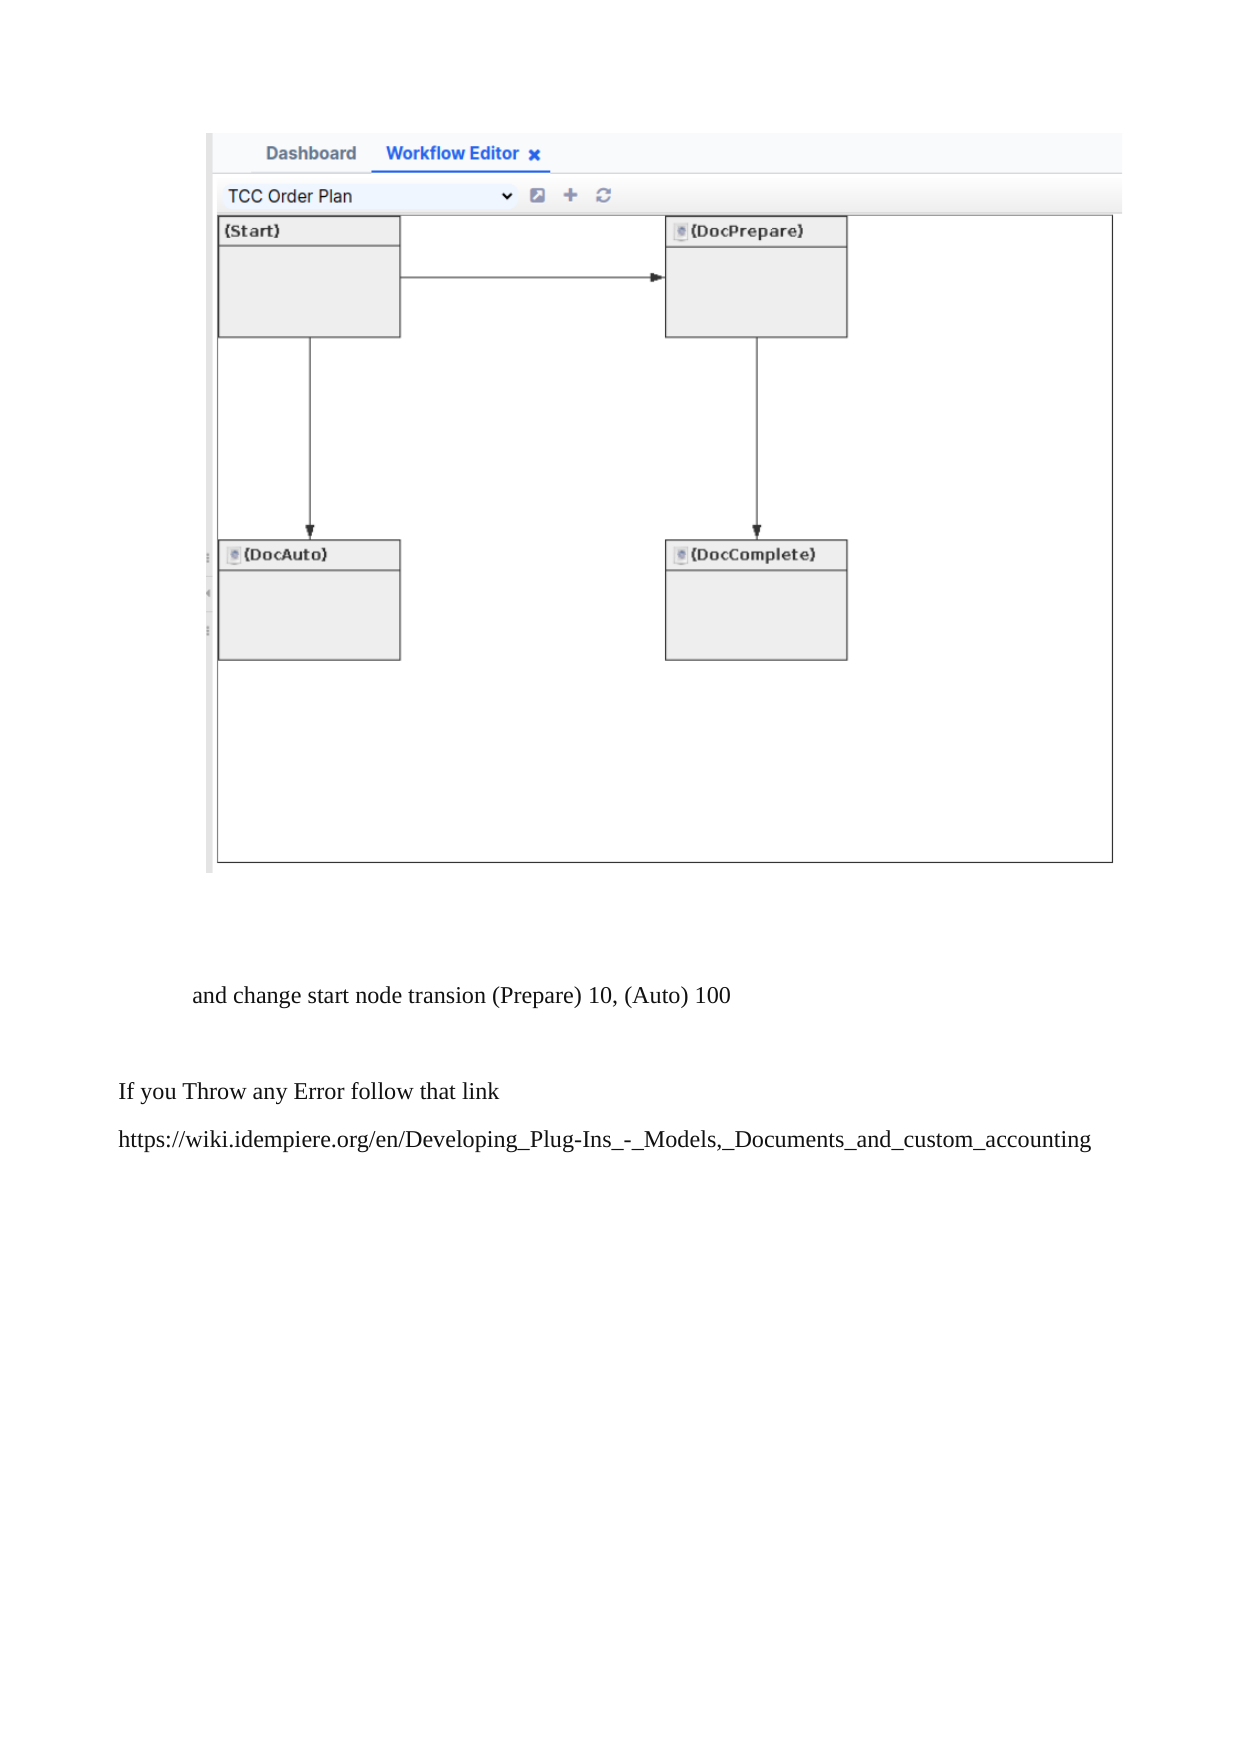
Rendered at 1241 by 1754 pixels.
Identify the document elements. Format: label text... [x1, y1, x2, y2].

text https://wiki.idempiere.org/en/Developing_Plug-Ins_-_Models,_Documents_and_custom_accounting [118, 1124, 1122, 1268]
picture [206, 133, 1123, 873]
text If you Throw any Error follow that link [118, 1076, 1122, 1124]
text and change start node transion (Prepare) 10, (Auto) 100 [118, 214, 1122, 1028]
